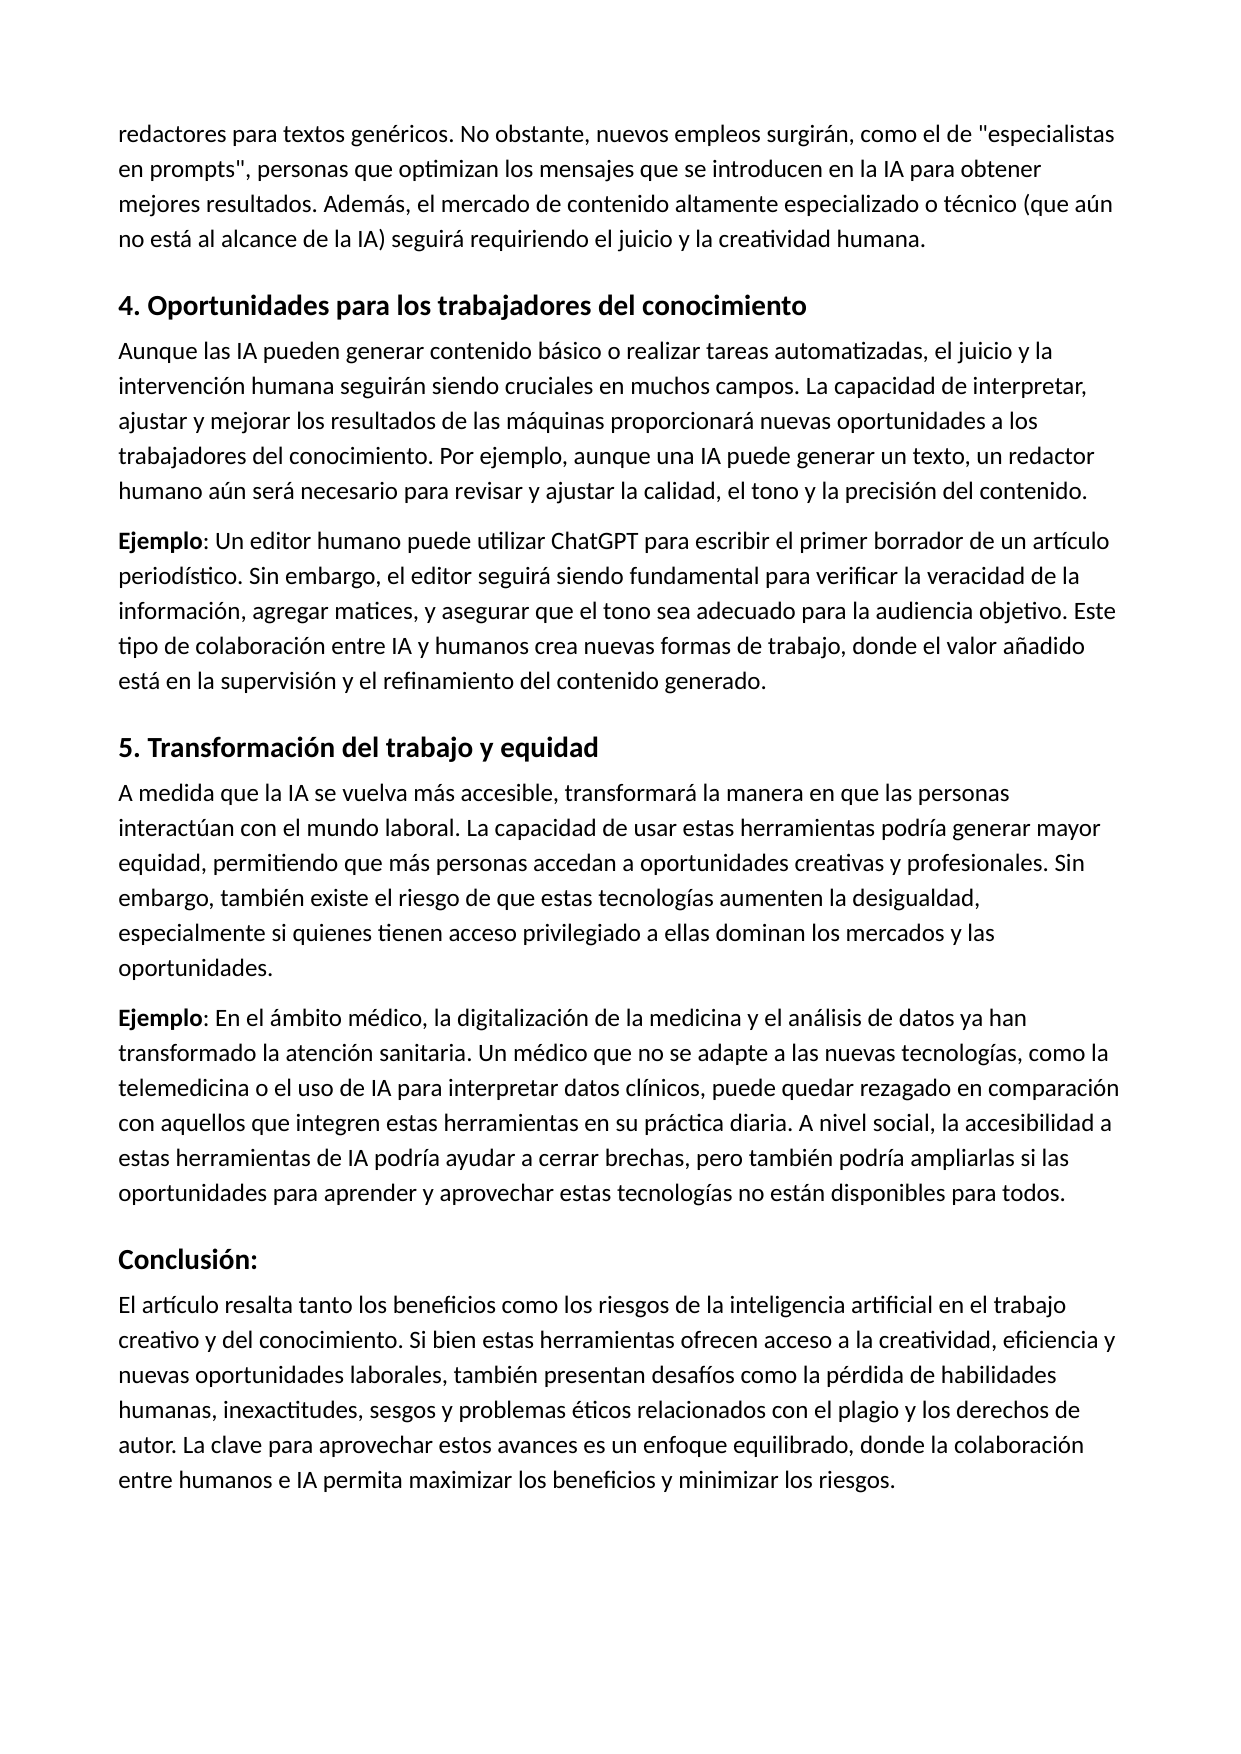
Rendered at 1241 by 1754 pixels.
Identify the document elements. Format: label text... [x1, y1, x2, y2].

text redactores para textos genéricos. No obstante, nuevos empleos surgirán, como el de "especialistas en prompts", personas que optimizan los mensajes que se introducen en la IA para obtener mejores resultados. Además, el mercado de contenido altamente especializado o técnico (que aún no está al alcance de la IA) seguirá requiriendo el juicio y la creatividad humana. [118, 118, 1122, 254]
subtitle 4. Oportunidades para los trabajadores del conocimiento [118, 287, 1122, 323]
subtitle 5. Transformación del trabajo y equidad [118, 729, 1122, 765]
text El artículo resalta tanto los beneficios como los riesgos de la inteligencia artificial en el trabajo creativo y del conocimiento. Si bien estas herramientas ofrecen acceso a la creatividad, eficiencia y nuevas oportunidades laborales, también presentan desafíos como la pérdida de habilidades humanas, inexactitudes, sesgos y problemas éticos relacionados con el plagio y los derechos de autor. La clave para aprovechar estos avances es un enfoque equilibrado, donde la colaboración entre humanos e IA permita maximizar los beneficios y minimizar los riesgos. [118, 1289, 1122, 1495]
text Ejemplo: En el ámbito médico, la digitalización de la medicina y el análisis de datos ya han transformado la atención sanitaria. Un médico que no se adapte a las nuevas tecnologías, como la telemedicina o el uso de IA para interpretar datos clínicos, puede quedar rezagado en comparación con aquellos que integren estas herramientas en su práctica diaria. A nivel social, la accesibilidad a estas herramientas de IA podría ayudar a cerrar brechas, pero también podría ampliarlas si las oportunidades para aprender y aprovechar estas tecnologías no están disponibles para todos. [118, 1002, 1122, 1207]
text Ejemplo: Un editor humano puede utilizar ChatGPT para escribir el primer borrador de un artículo periodístico. Sin embargo, el editor seguirá siendo fundamental para verificar la veracidad de la información, agregar matices, y asegurar que el tono sea adecuado para la audiencia objetivo. Este tipo de colaboración entre IA y humanos crea nuevas formas de trabajo, donde el valor añadido está en la supervisión y el refinamiento del contenido generado. [118, 525, 1122, 696]
subtitle Conclusión: [118, 1241, 1122, 1277]
text A medida que la IA se vuelva más accesible, transformará la manera en que las personas interactúan con el mundo laboral. La capacidad de usar estas herramientas podría generar mayor equidad, permitiendo que más personas accedan a oportunidades creativas y profesionales. Sin embargo, también existe el riesgo de que estas tecnologías aumenten la desigualdad, especialmente si quienes tienen acceso privilegiado a ellas dominan los mercados y las oportunidades. [118, 777, 1122, 983]
text Aunque las IA pueden generar contenido básico o realizar tareas automatizadas, el juicio y la intervención humana seguirán siendo cruciales en muchos campos. La capacidad de interpretar, ajustar y mejorar los resultados de las máquinas proporcionará nuevas oportunidades a los trabajadores del conocimiento. Por ejemplo, aunque una IA puede generar un texto, un redactor humano aún será necesario para revisar y ajustar la calidad, el tono y la precisión del contenido. [118, 335, 1122, 506]
